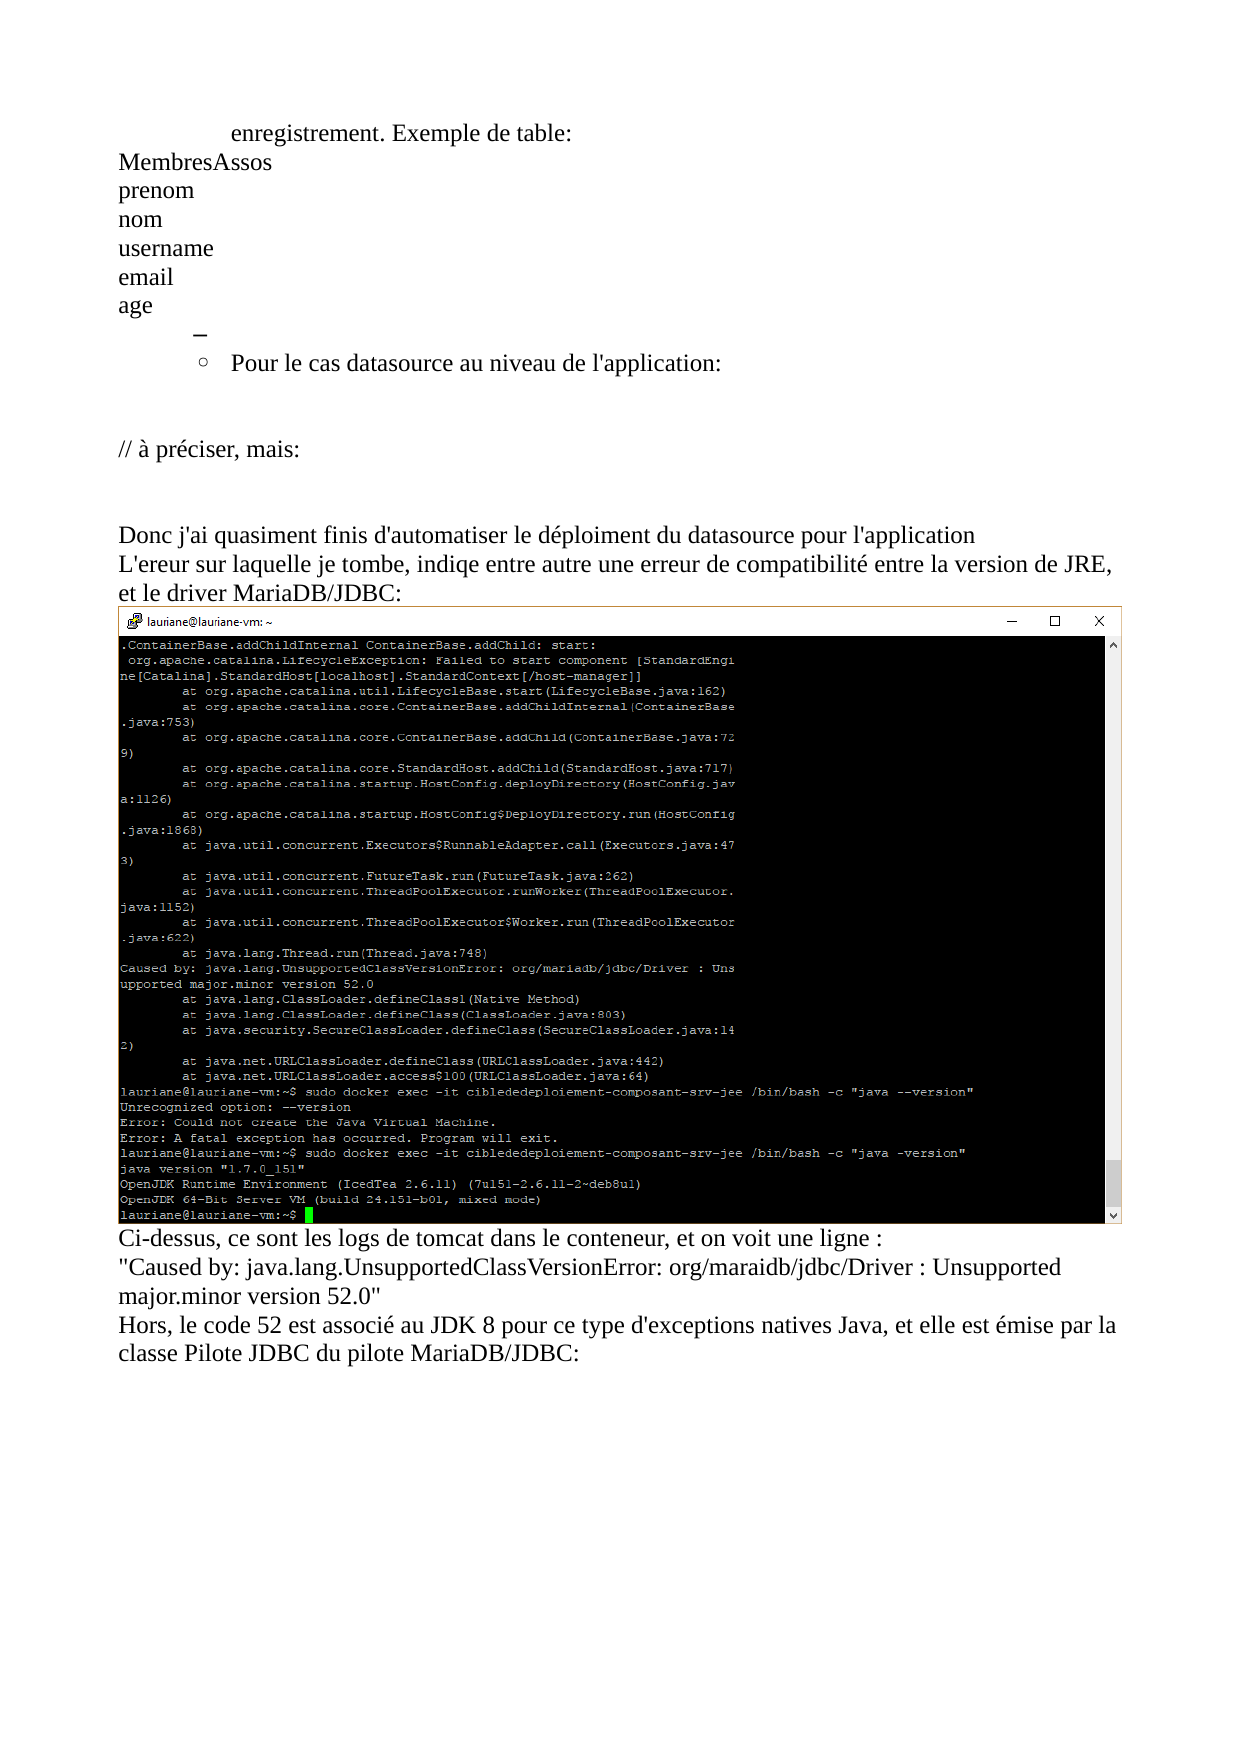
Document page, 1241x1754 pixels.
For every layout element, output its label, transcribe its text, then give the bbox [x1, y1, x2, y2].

text age [118, 291, 1122, 319]
text email [118, 262, 1122, 291]
text "Caused by: java.lang.UnsupportedClassVersionError: org/maraidb/jdbc/Driver : Unsupported major.minor version 52.0" [118, 1252, 1122, 1310]
list enregistrement. Exemple de table: [193, 118, 1122, 147]
list Pour le cas datasource au niveau de l'application: [193, 348, 1122, 377]
text username [118, 233, 1122, 262]
text nom [118, 204, 1122, 233]
text L'ereur sur laquelle je tombe, indiqe entre autre une erreur de compatibilité entre la version de JRE, et le driver MariaDB/JDBC: [118, 549, 1122, 606]
text prenom [118, 176, 1122, 204]
picture [118, 606, 1122, 1224]
text // à préciser, mais: [118, 434, 1122, 463]
text Donc j'ai quasiment finis d'automatiser le déploiment du datasource pour l'application [118, 521, 1122, 549]
text Hors, le code 52 est associé au JDK 8 pour ce type d'exceptions natives Java, et elle est émise par la classe Pilote JDBC du pilote MariaDB/JDBC: [118, 1310, 1122, 1367]
text MembresAssos [118, 147, 1122, 176]
text Ci-dessus, ce sont les logs de tomcat dans le conteneur, et on voit une ligne : [118, 1224, 1122, 1252]
